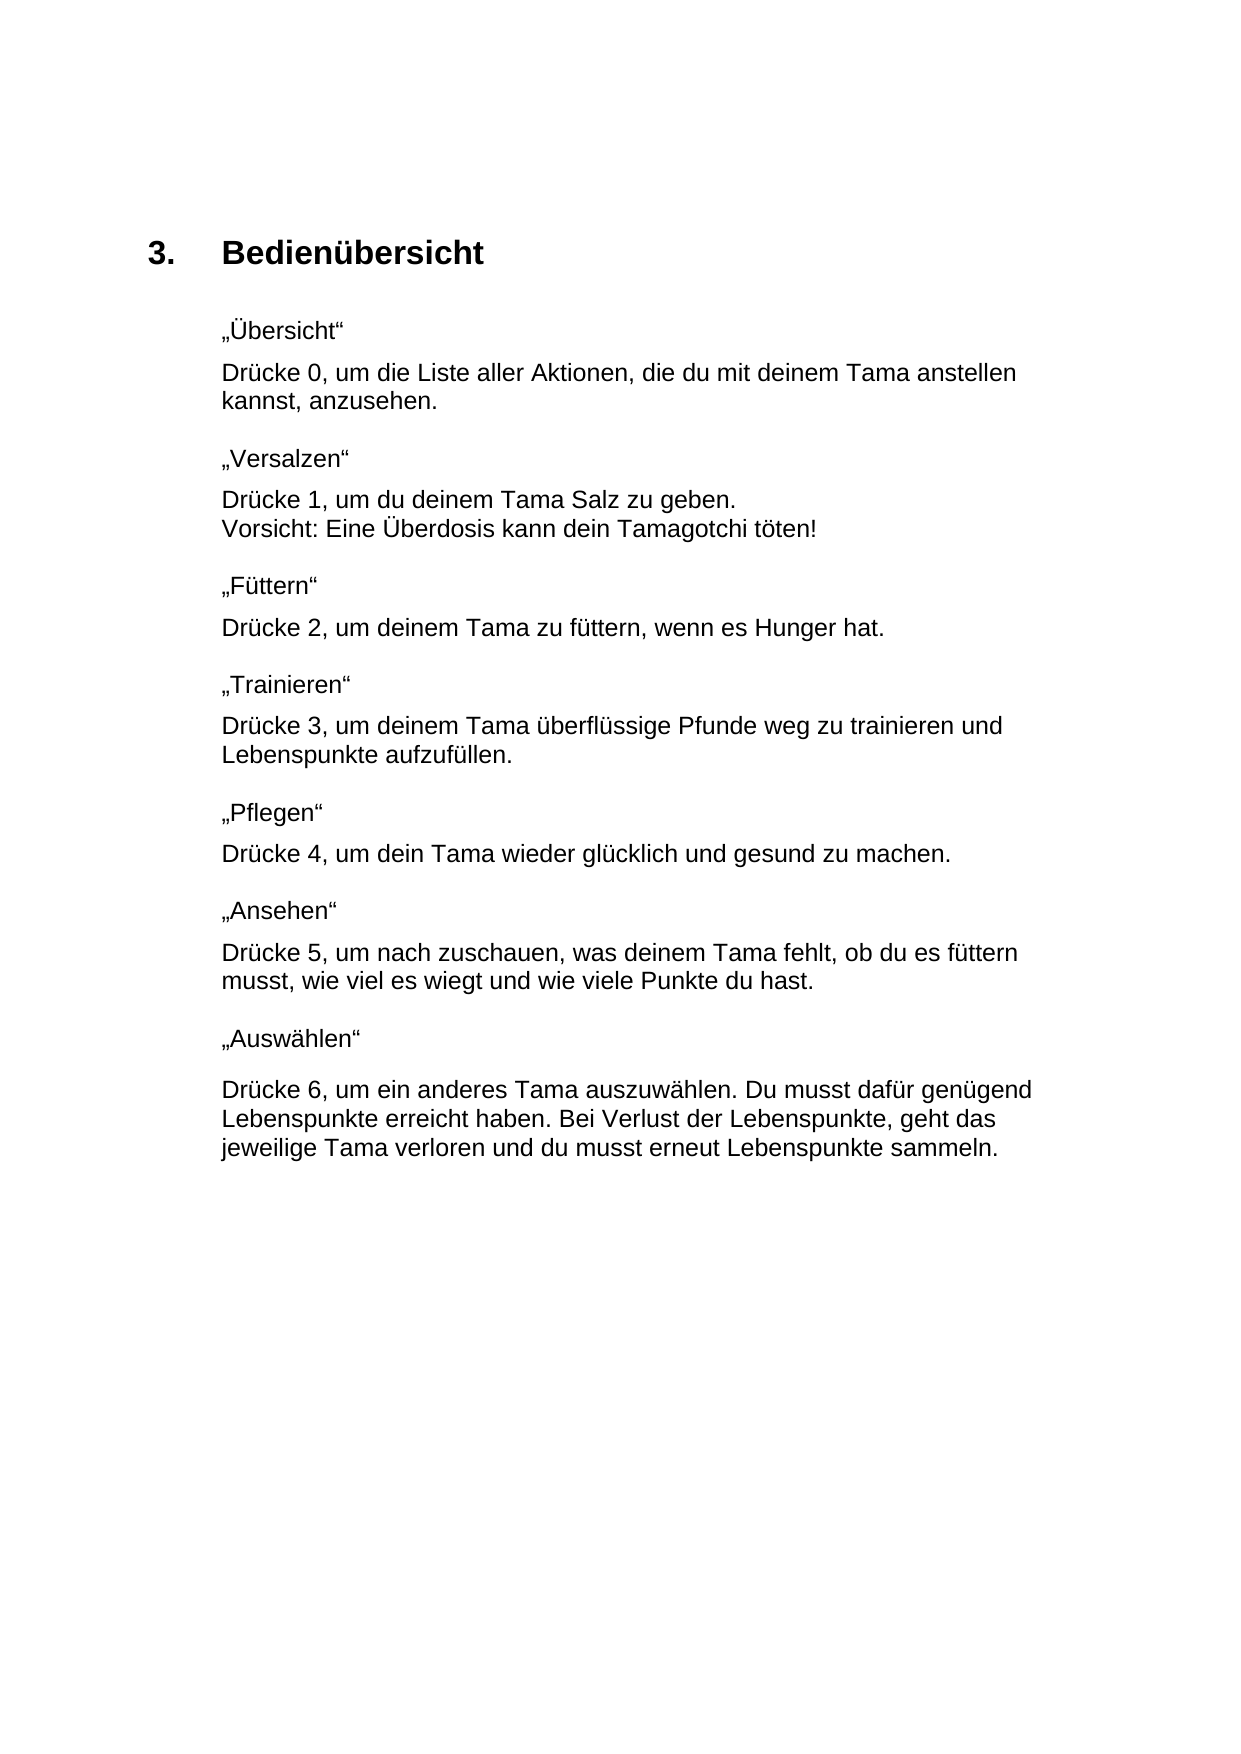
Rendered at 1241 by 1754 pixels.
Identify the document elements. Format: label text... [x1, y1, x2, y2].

text Drücke 1, um du deinem Tama Salz zu geben. Vorsicht: Eine Überdosis kann dein Tamagotchi töten! „Füttern“ [221, 485, 1093, 600]
text Drücke 4, um dein Tama wieder glücklich und gesund zu machen. „Ansehen“ [221, 839, 1093, 925]
text „Übersicht“ [221, 316, 1093, 345]
text Drücke 6, um ein anderes Tama auszuwählen. Du musst dafür genügend Lebenspunkte erreicht haben. Bei Verlust der Lebenspunkte, geht das jeweilige Tama verloren und du musst erneut Lebenspunkte sammeln. [221, 1076, 1093, 1162]
text Drücke 2, um deinem Tama zu füttern, wenn es Hunger hat. „Trainieren“ [221, 613, 1093, 699]
text Drücke 0, um die Liste aller Aktionen, die du mit deinem Tama anstellen kannst, anzusehen. „Versalzen“ [221, 358, 1093, 473]
text Drücke 3, um deinem Tama überflüssige Pfunde weg zu trainieren und Lebenspunkte aufzufüllen. „Pflegen“ [221, 711, 1093, 826]
text Drücke 5, um nach zuschauen, was deinem Tama fehlt, ob du es füttern musst, wie viel es wiegt und wie viele Punkte du hast. „Auswählen“ [221, 938, 1093, 1053]
subtitle Bedienübersicht [148, 233, 1093, 310]
